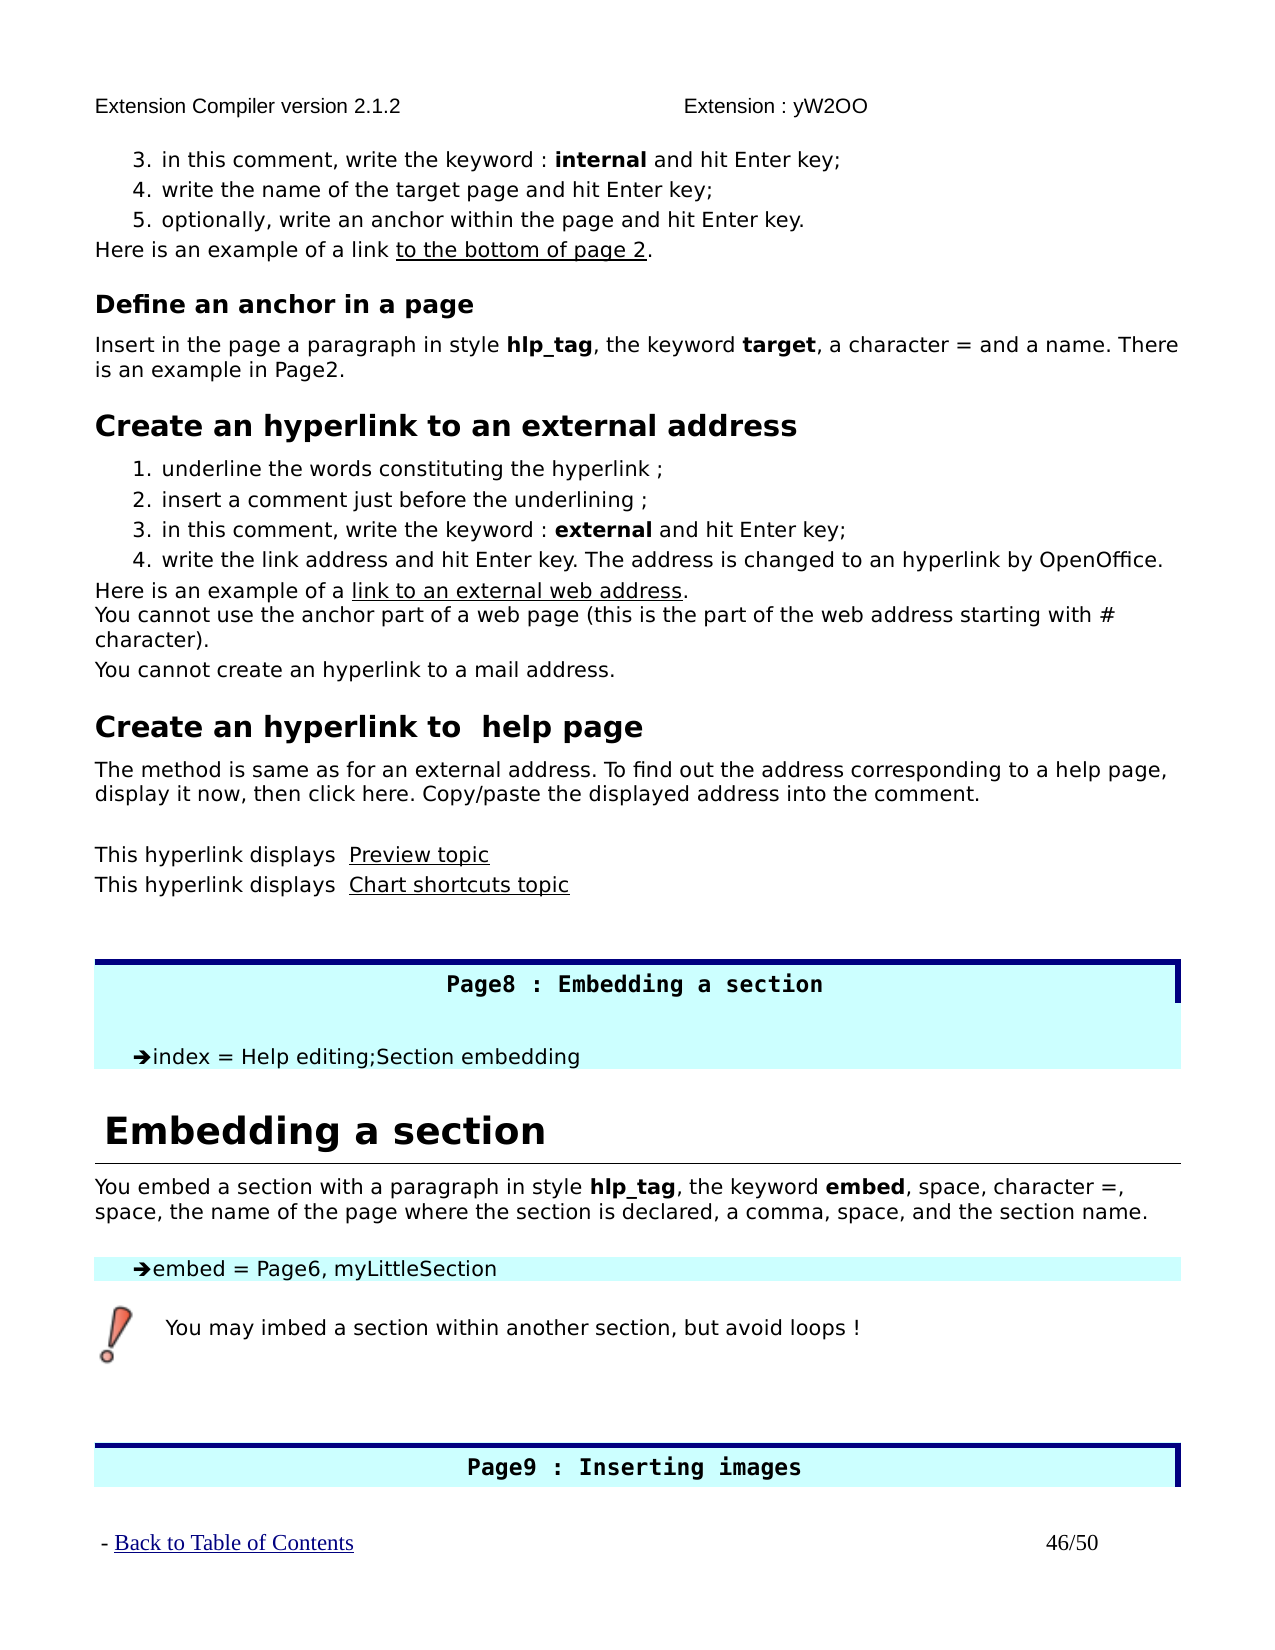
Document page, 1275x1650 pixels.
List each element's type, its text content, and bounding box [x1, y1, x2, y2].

list write the name of the target page and hit Enter key; [132, 178, 1181, 202]
text Embedding a section [94, 1100, 1181, 1163]
text You embed a section with a paragraph in style hlp_tag, the keyword embed, space, character =, space, the name of the page where the section is declared, a comma, space, and the section name. [94, 1175, 1181, 1224]
text You cannot create an hyperlink to a mail address. [94, 658, 1181, 682]
text Here is an example of a link to the bottom of page 2. [94, 238, 1181, 263]
text Page9 : Inserting images [94, 1444, 1175, 1487]
list embed = Page6, myLittleSection [94, 1257, 1181, 1281]
text Create an hyperlink to help page [94, 710, 1181, 744]
list in this comment, write the keyword : internal and hit Enter key; [132, 147, 1181, 172]
text Insert in the page a paragraph in style hlp_tag, the keyword target, a character = and a name. There is an example in Page2. [94, 333, 1181, 382]
list optionally, write an anchor within the page and hit Enter key. [132, 208, 1181, 233]
text This hyperlink displays Preview topic [94, 843, 1181, 867]
list You may imbed a section within another section, but avoid loops ! [94, 1299, 1181, 1372]
list in this comment, write the keyword : external and hit Enter key; [132, 518, 1181, 542]
text Page8 : Embedding a section [94, 960, 1175, 1003]
list insert a comment just before the underlining ; [132, 488, 1181, 512]
list write the link address and hit Enter key. The address is changed to an hyperlink by OpenOffice. [132, 548, 1181, 573]
picture [95, 1299, 138, 1371]
text This hyperlink displays Chart shortcuts topic [94, 873, 1181, 897]
text Create an hyperlink to an external address [94, 410, 1181, 444]
text The method is same as for an external address. To find out the address corresponding to a help page, display it now, then click here. Copy/paste the displayed address into the comment. [94, 757, 1181, 806]
list underline the words constituting the hyperlink ; [132, 457, 1181, 482]
text Here is an example of a link to an external web address. You cannot use the anchor part of a web page (this is the part of the web address starting with # character). [94, 578, 1181, 652]
list index = Help editing;Section embedding [94, 1045, 1181, 1069]
text Define an anchor in a page [94, 291, 1181, 319]
